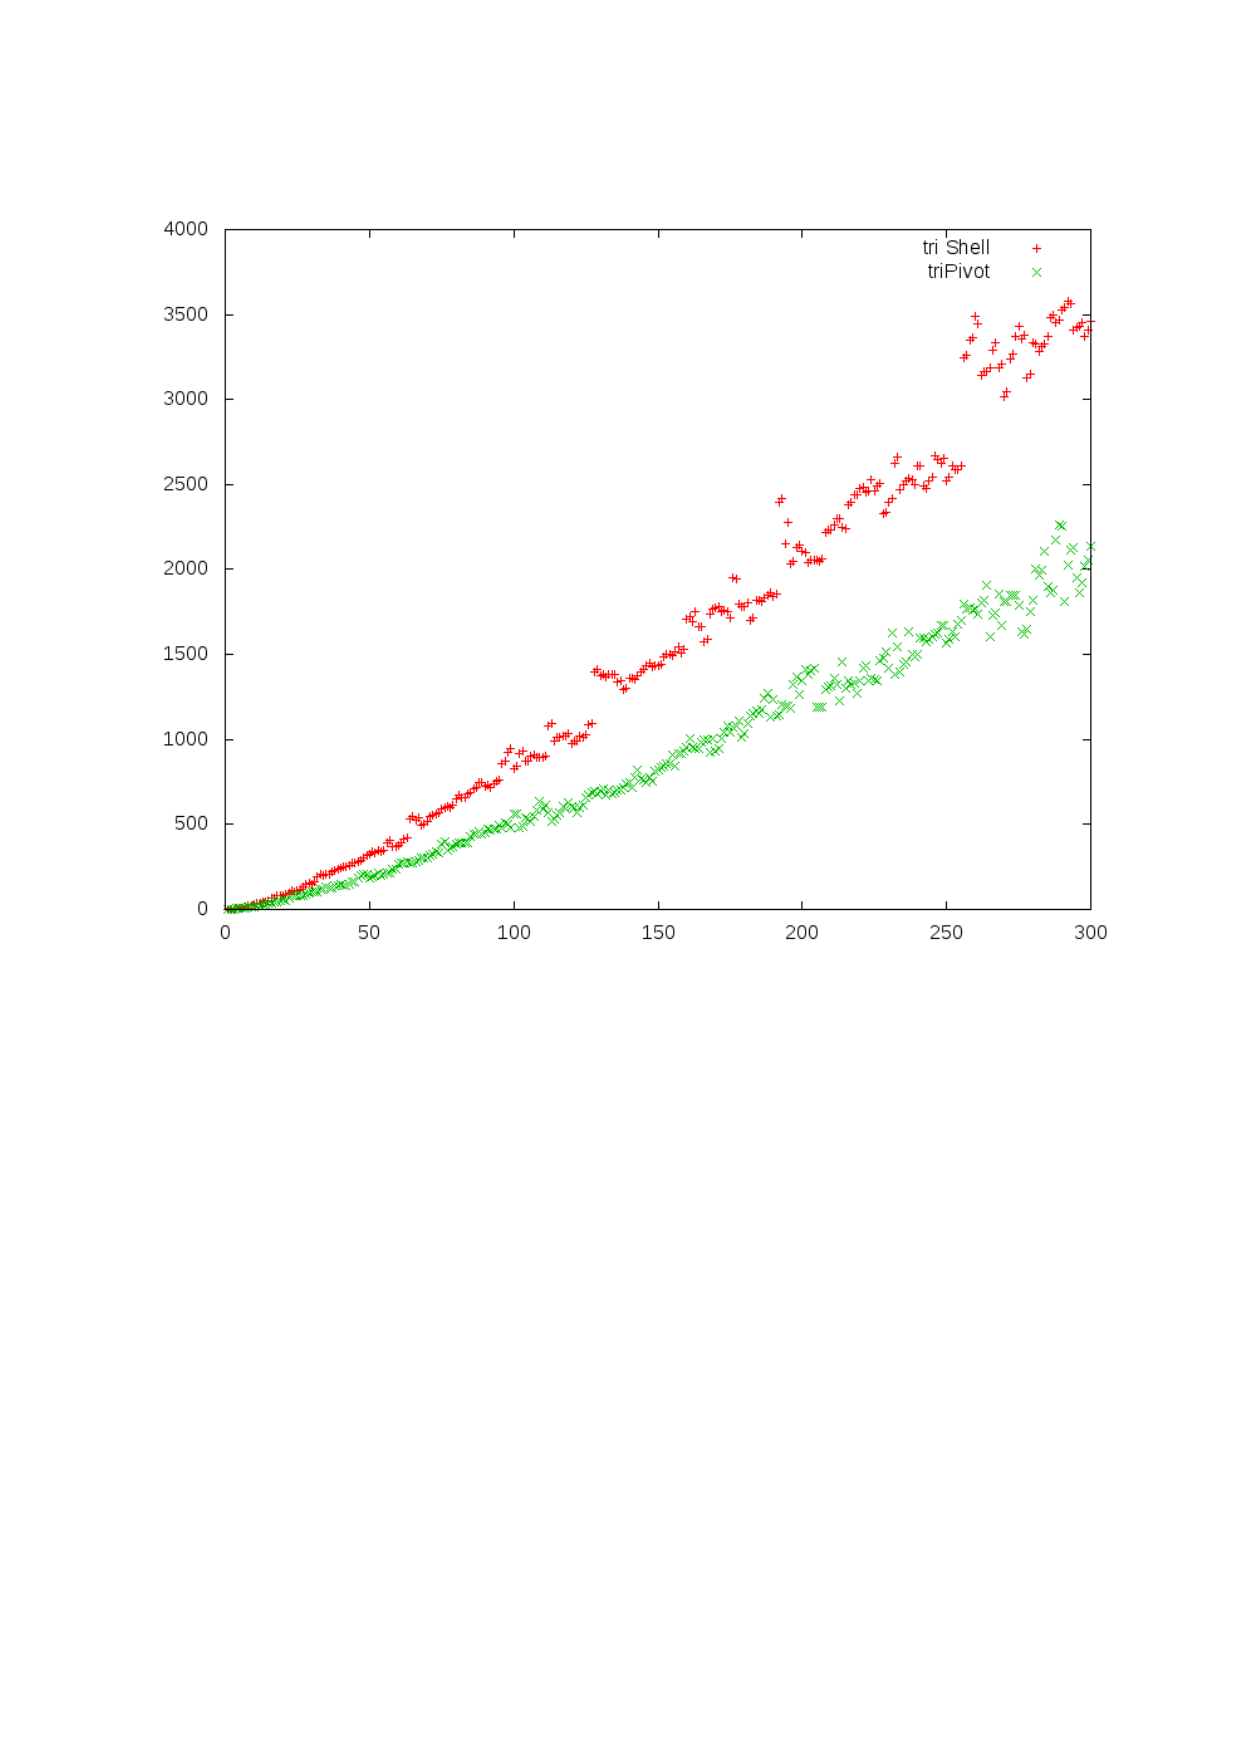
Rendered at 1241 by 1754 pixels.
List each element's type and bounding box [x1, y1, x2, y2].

picture [118, 204, 1123, 958]
